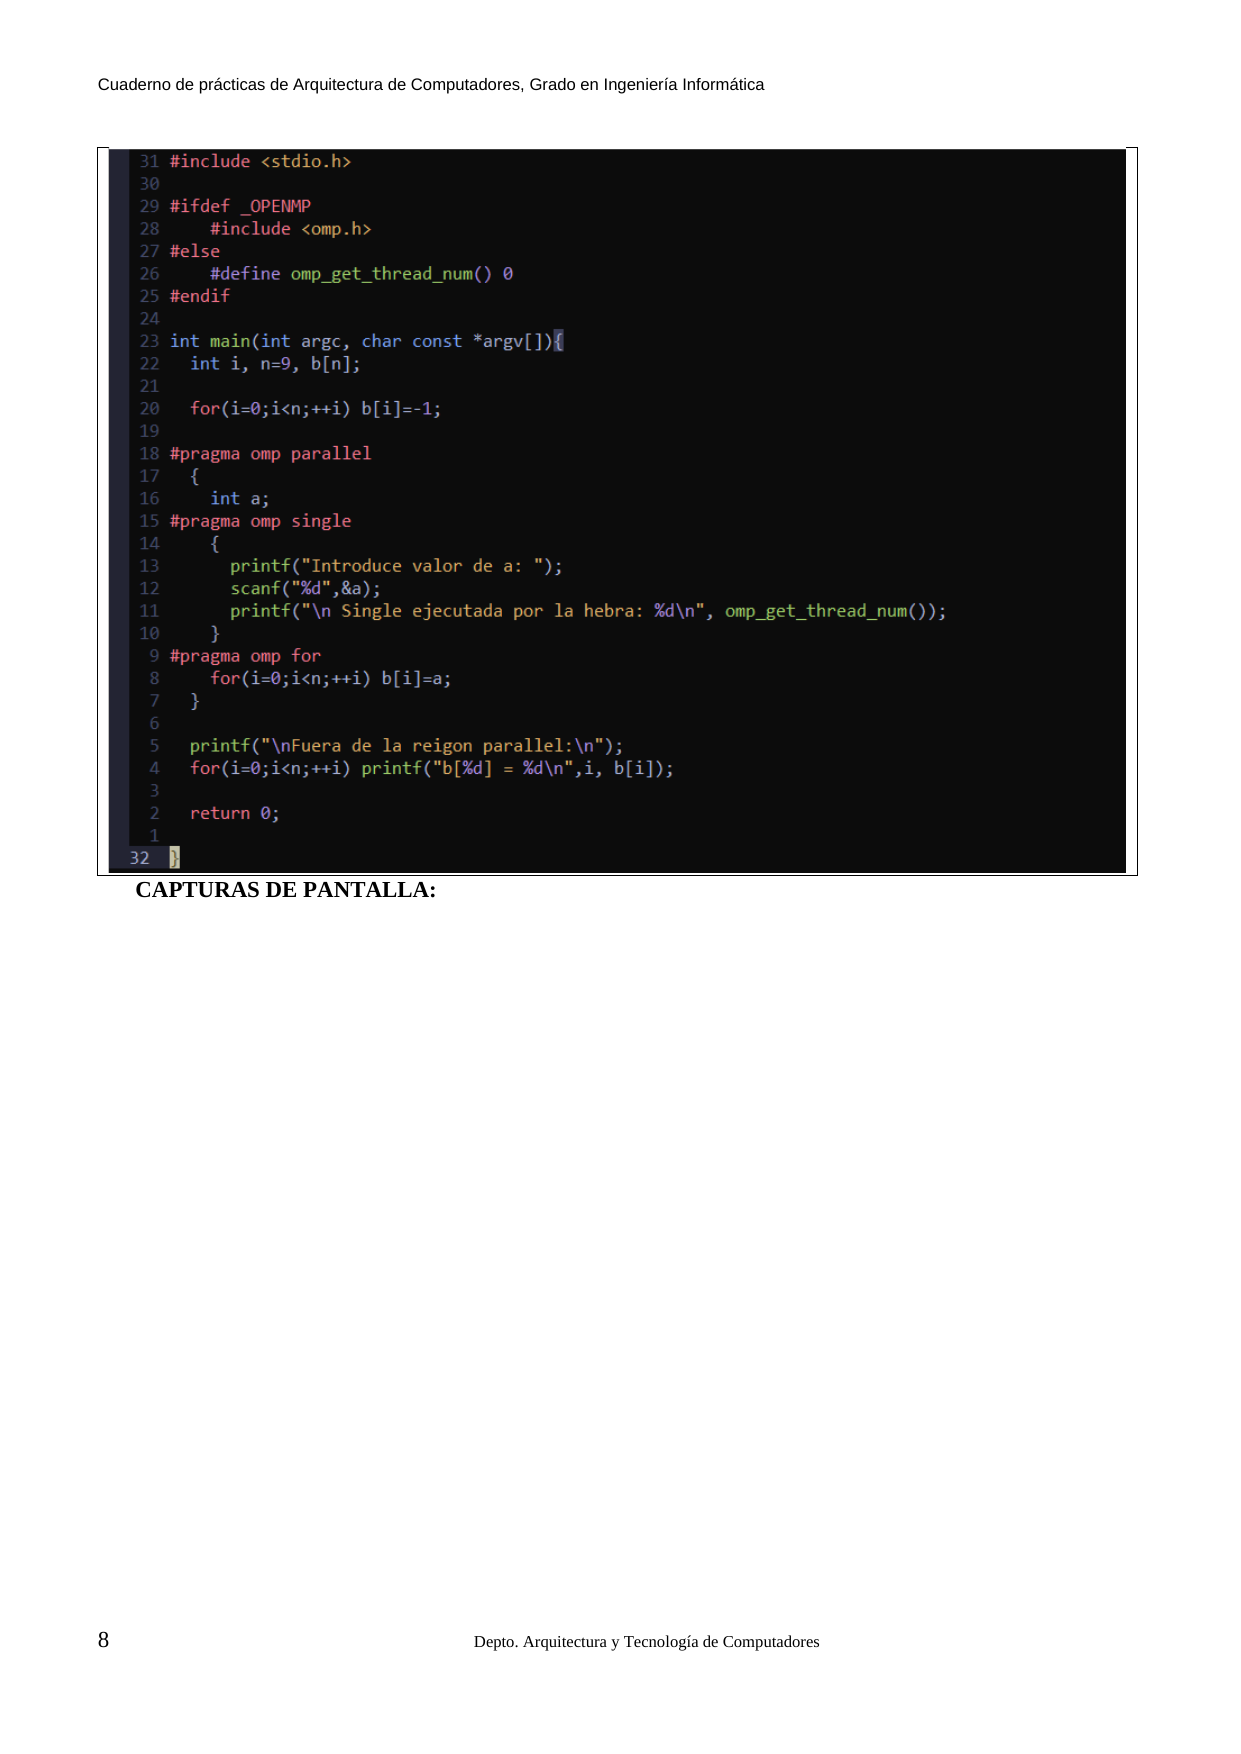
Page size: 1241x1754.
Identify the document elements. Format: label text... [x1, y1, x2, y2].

table_header [98, 148, 1137, 875]
text CAPTURAS DE PANTALLA: [135, 876, 1138, 902]
